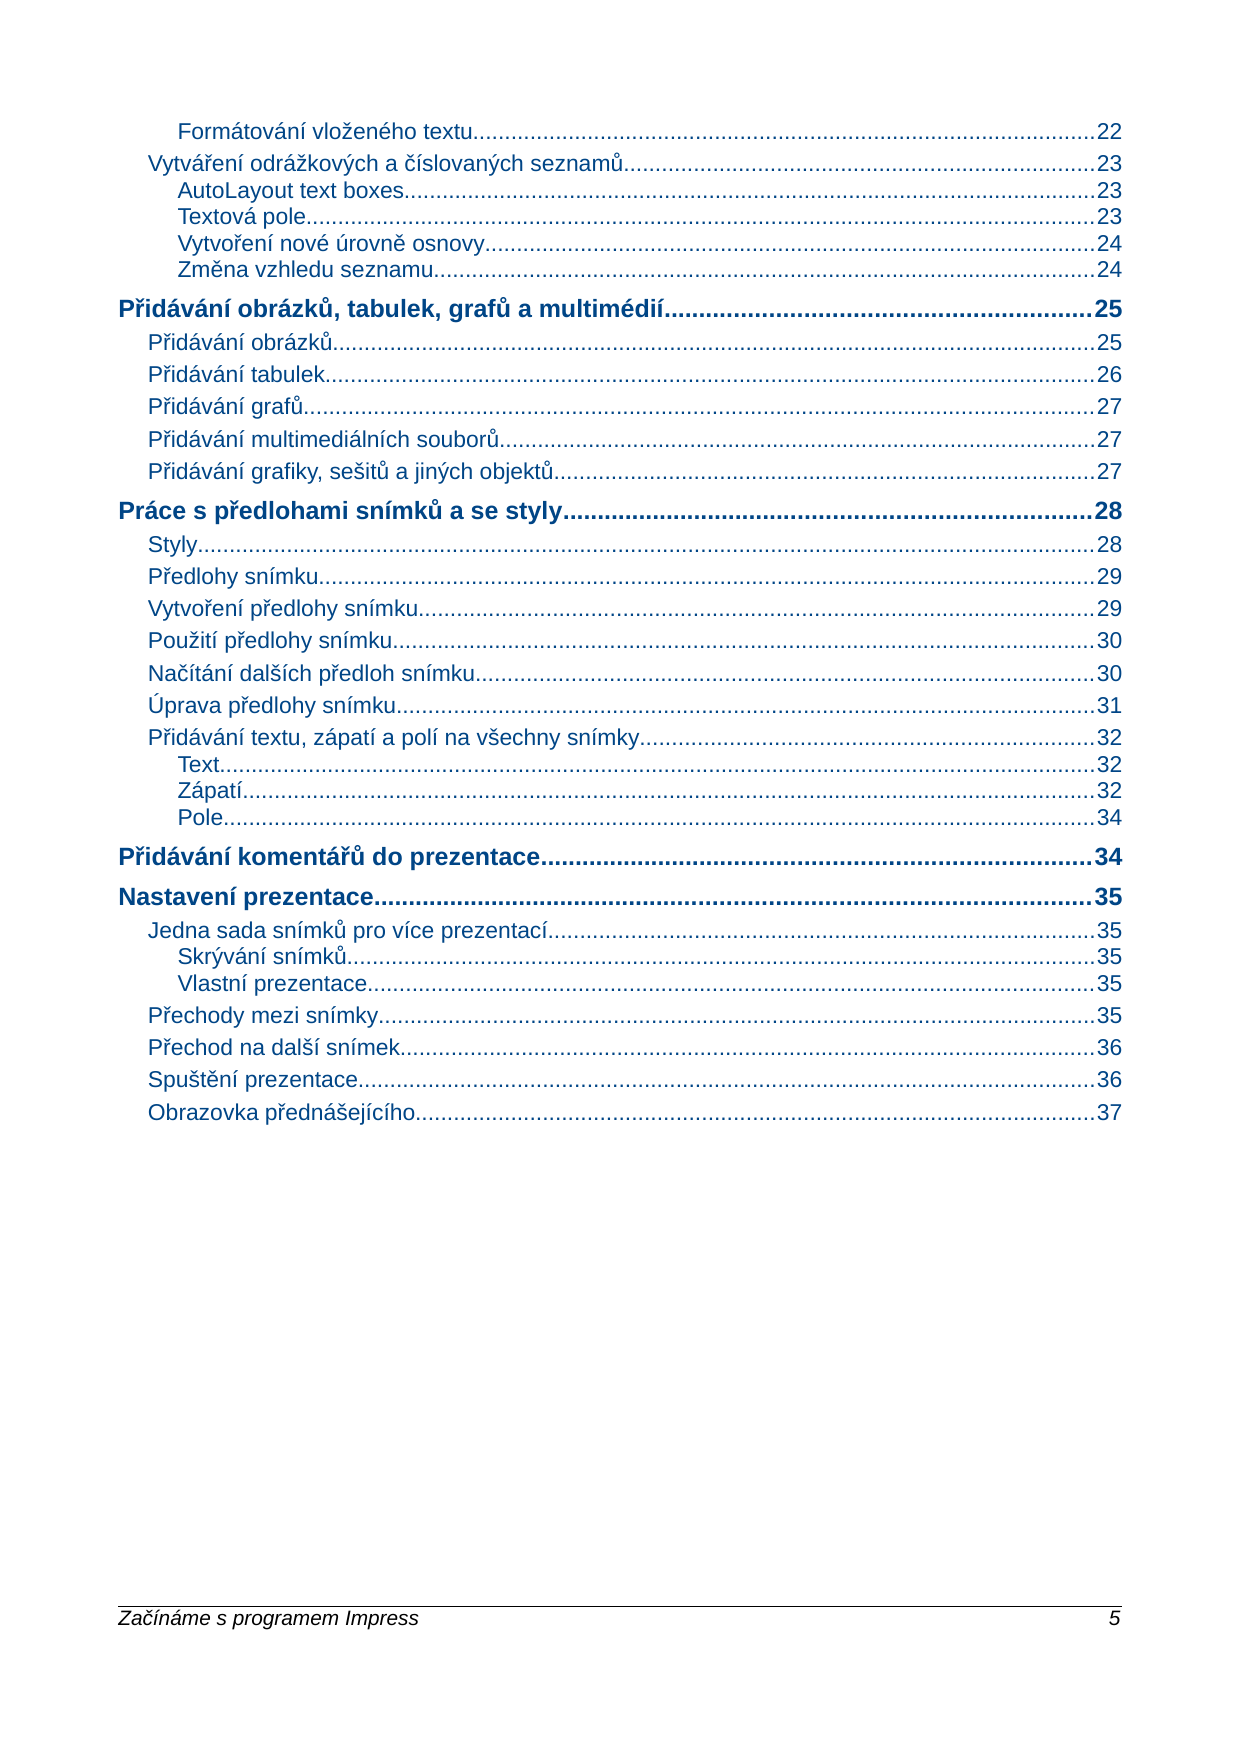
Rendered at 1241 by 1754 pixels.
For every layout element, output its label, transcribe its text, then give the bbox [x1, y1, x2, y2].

text Přidávání textu, zápatí a polí na všechny snímky 32 [148, 724, 1122, 751]
text Pole 34 [177, 803, 1122, 830]
text Přidávání grafů 27 [148, 393, 1122, 419]
text Použití předlohy snímku 30 [148, 627, 1122, 654]
text Přidávání obrázků, tabulek, grafů a multimédií 25 [118, 294, 1122, 323]
text Předlohy snímku 29 [148, 563, 1122, 589]
text Přidávání grafiky, sešitů a jiných objektů 27 [148, 458, 1122, 484]
text Jedna sada snímků pro více prezentací 35 [148, 917, 1122, 943]
text Vytváření odrážkových a číslovaných seznamů. 23 [148, 150, 1122, 177]
text Textová pole 23 [177, 203, 1122, 229]
text Vlastní prezentace 35 [177, 969, 1122, 996]
text Vytvoření předlohy snímku 29 [148, 595, 1122, 622]
text Přidávání tabulek 26 [148, 361, 1122, 387]
text Přidávání komentářů do prezentace 34 [118, 842, 1122, 870]
text Nastavení prezentace 35 [118, 882, 1122, 911]
text Práce s předlohami snímků a se styly 28 [118, 496, 1122, 525]
text Úprava předlohy snímku 31 [148, 692, 1122, 718]
text Skrývání snímků 35 [177, 943, 1122, 969]
text Obrazovka přednášejícího 37 [148, 1099, 1122, 1125]
text Text 32 [177, 751, 1122, 777]
text Načítání dalších předloh snímku 30 [148, 660, 1122, 686]
text Změna vzhledu seznamu 24 [177, 256, 1122, 282]
text Styly 28 [148, 531, 1122, 557]
text Zápatí 32 [177, 777, 1122, 803]
text Přechody mezi snímky 35 [148, 1002, 1122, 1028]
text Přidávání multimediálních souborů 27 [148, 426, 1122, 452]
text Formátování vloženého textu 22 [177, 118, 1122, 144]
text Přidávání obrázků 25 [148, 329, 1122, 355]
text Přechod na další snímek 36 [148, 1034, 1122, 1060]
text Vytvoření nové úrovně osnovy 24 [177, 229, 1122, 256]
text AutoLayout text boxes 23 [177, 177, 1122, 203]
text Spuštění prezentace 36 [148, 1066, 1122, 1093]
